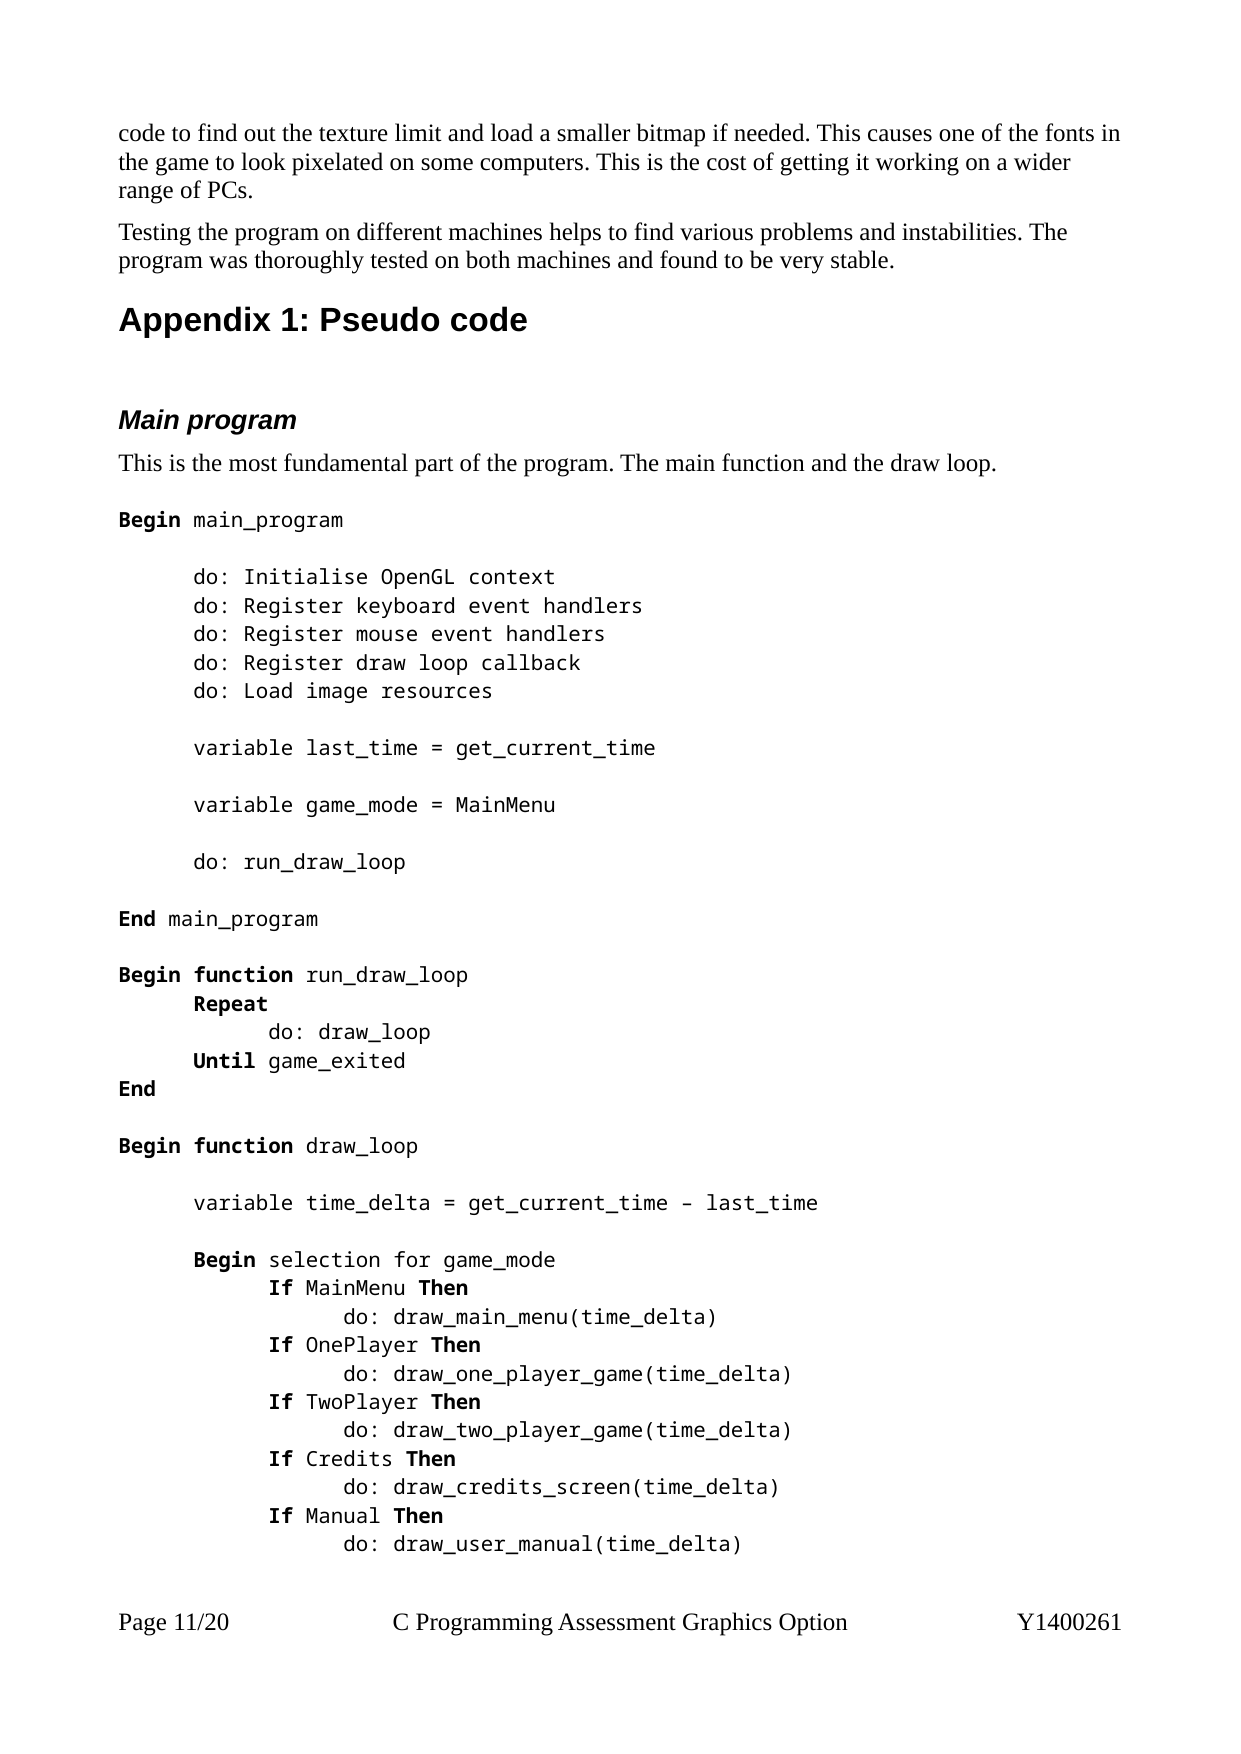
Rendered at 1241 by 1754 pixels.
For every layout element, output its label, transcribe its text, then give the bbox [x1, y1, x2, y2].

text If Manual Then [118, 1501, 1122, 1529]
subtitle Main program [118, 404, 1122, 436]
text do: Register mouse event handlers [118, 619, 1122, 648]
text Begin function run_draw_loop [118, 961, 1122, 989]
text If MainMenu Then [118, 1273, 1122, 1302]
text code to find out the texture limit and load a smaller bitmap if needed. This causes one of the fonts in the game to look pixelated on some computers. This is the cost of getting it working on a wider range of PCs. [118, 118, 1122, 204]
text do: Register keyboard event handlers [118, 591, 1122, 619]
text do: draw_two_player_game(time_delta) [118, 1416, 1122, 1444]
text do: Initialise OpenGL context [118, 562, 1122, 591]
text do: draw_credits_screen(time_delta) [118, 1472, 1122, 1501]
text Testing the program on different machines helps to find various problems and instabilities. The program was thoroughly tested on both machines and found to be very stable. [118, 217, 1122, 274]
text If Credits Then [118, 1444, 1122, 1472]
text do: run_draw_loop [118, 847, 1122, 875]
text End main_program [118, 904, 1122, 932]
text Repeat [118, 989, 1122, 1017]
text do: draw_user_manual(time_delta) [118, 1529, 1122, 1558]
text Until game_exited [118, 1046, 1122, 1074]
text Begin function draw_loop [118, 1131, 1122, 1159]
text variable time_delta = get_current_time – last_time [118, 1188, 1122, 1216]
text End [118, 1074, 1122, 1103]
text do: Register draw loop callback [118, 648, 1122, 676]
text variable game_mode = MainMenu [118, 790, 1122, 818]
text do: draw_main_menu(time_delta) [118, 1302, 1122, 1330]
subtitle Appendix 1: Pseudo code [118, 299, 1122, 338]
text do: draw_loop [118, 1017, 1122, 1046]
text Begin selection for game_mode [118, 1245, 1122, 1273]
text If OnePlayer Then [118, 1330, 1122, 1359]
text do: draw_one_player_game(time_delta) [118, 1359, 1122, 1387]
text This is the most fundamental part of the program. The main function and the draw loop. [118, 448, 1122, 477]
text variable last_time = get_current_time [118, 733, 1122, 761]
text If TwoPlayer Then [118, 1387, 1122, 1416]
text do: Load image resources [118, 676, 1122, 704]
text Begin main_program [118, 506, 1122, 534]
